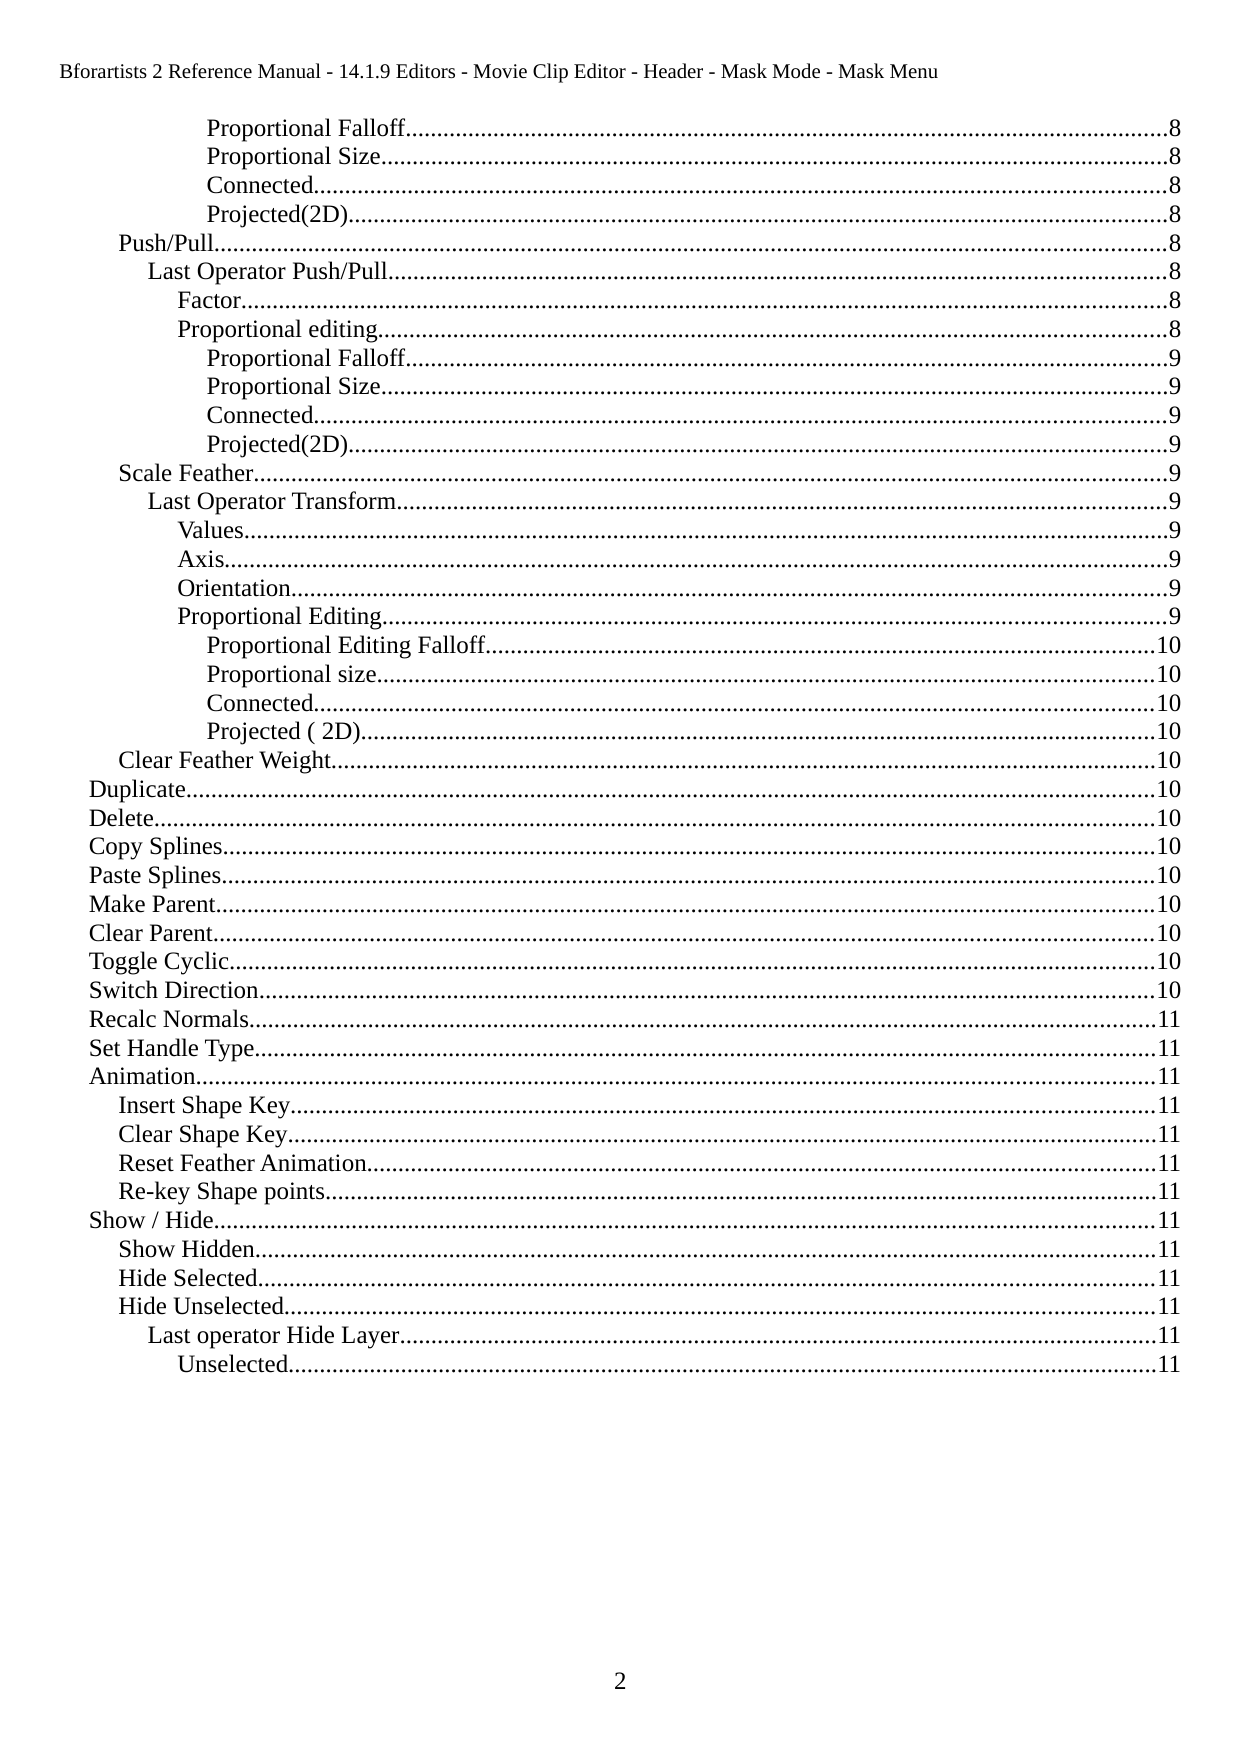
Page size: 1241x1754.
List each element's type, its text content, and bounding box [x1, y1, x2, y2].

text Duplicate 10 [88, 774, 1181, 803]
text Animation 11 [88, 1061, 1181, 1090]
text Axis 9 [177, 544, 1181, 573]
text Toggle Cyclic 10 [88, 946, 1181, 975]
text Connected 8 [206, 170, 1181, 199]
text Re-key Shape points 11 [118, 1176, 1181, 1205]
text Last Operator Transform 9 [147, 486, 1181, 515]
text Reset Feather Animation 11 [118, 1148, 1181, 1176]
text Recalc Normals 11 [88, 1004, 1181, 1033]
text Switch Direction 10 [88, 975, 1181, 1004]
text Last Operator Push/Pull 8 [147, 256, 1181, 285]
text Unselected 11 [177, 1349, 1181, 1378]
text Last operator Hide Layer 11 [147, 1320, 1181, 1349]
text Clear Shape Key 11 [118, 1119, 1181, 1148]
text Orientation 9 [177, 573, 1181, 601]
text Delete 10 [88, 803, 1181, 831]
text Proportional editing 8 [177, 314, 1181, 343]
text Scale Feather 9 [118, 458, 1181, 486]
text Proportional Size 9 [206, 371, 1181, 400]
text Show Hidden 11 [118, 1234, 1181, 1263]
text Show / Hide 11 [88, 1205, 1181, 1234]
text Push/Pull 8 [118, 228, 1181, 256]
text Clear Parent 10 [88, 918, 1181, 946]
text Clear Feather Weight 10 [118, 745, 1181, 774]
text Connected 9 [206, 400, 1181, 429]
text Factor 8 [177, 285, 1181, 314]
text Proportional Editing Falloff 10 [206, 630, 1181, 659]
text Projected(2D) 9 [206, 429, 1181, 458]
text Proportional Size 8 [206, 141, 1181, 170]
text Projected(2D) 8 [206, 199, 1181, 228]
text Make Parent 10 [88, 889, 1181, 918]
text Hide Unselected 11 [118, 1291, 1181, 1320]
text Connected 10 [206, 688, 1181, 716]
text Proportional size 10 [206, 659, 1181, 688]
text Hide Selected 11 [118, 1263, 1181, 1291]
text Proportional Falloff 8 [206, 113, 1181, 141]
text Copy Splines 10 [88, 831, 1181, 860]
text Paste Splines 10 [88, 860, 1181, 889]
text Set Handle Type 11 [88, 1033, 1181, 1061]
text Proportional Falloff 9 [206, 343, 1181, 371]
text Insert Shape Key 11 [118, 1090, 1181, 1119]
text Values 9 [177, 515, 1181, 544]
text Projected ( 2D) 10 [206, 716, 1181, 745]
text Proportional Editing 9 [177, 601, 1181, 630]
